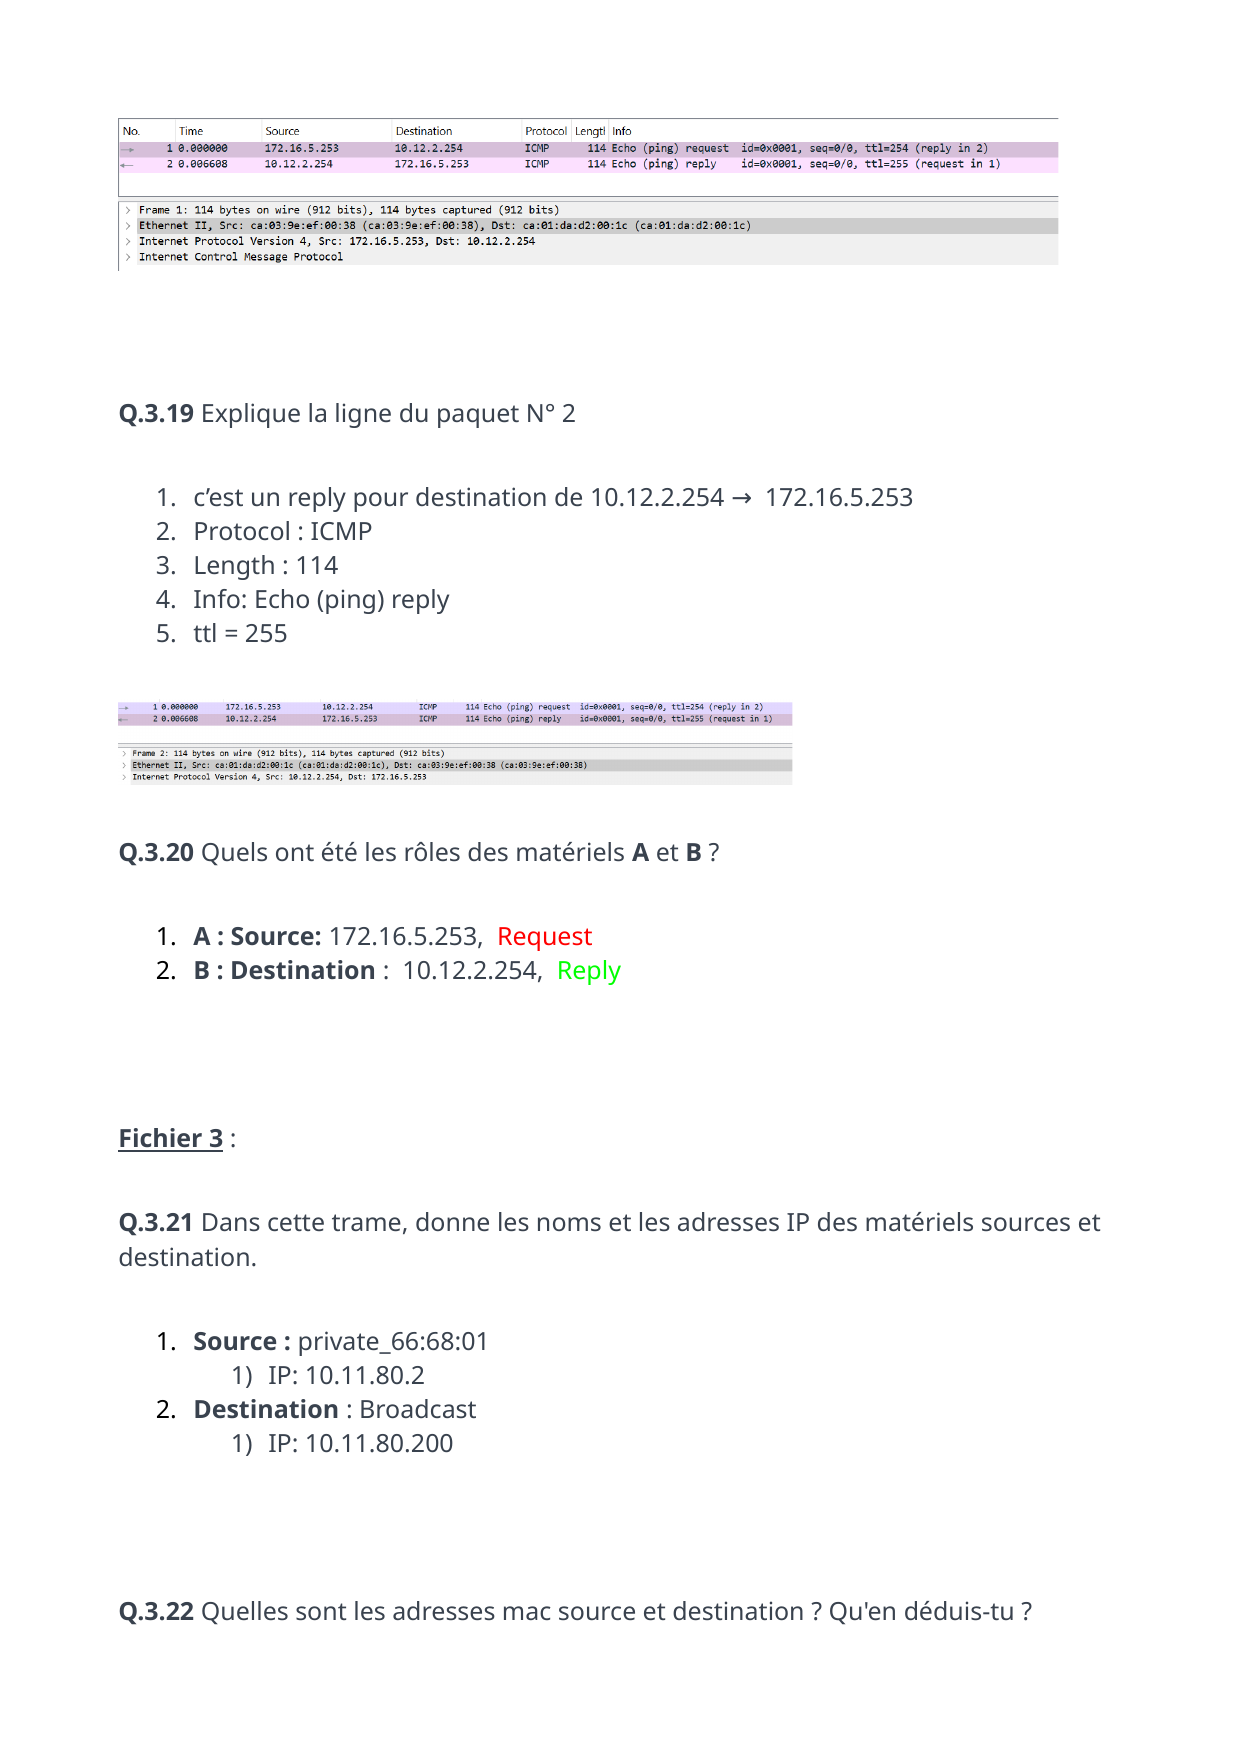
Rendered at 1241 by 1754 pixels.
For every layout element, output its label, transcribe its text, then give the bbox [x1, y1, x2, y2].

picture [118, 118, 1059, 271]
text Q.3.20 Quels ont été les rôles des matériels A et B ? [118, 835, 1122, 869]
list c’est un reply pour destination de 10.12.2.254 → 172.16.5.253 [156, 479, 1122, 513]
list B : Destination : 10.12.2.254, Reply [156, 953, 1122, 987]
list IP: 10.11.80.200 [231, 1425, 1122, 1459]
list ttl = 255 [156, 616, 1122, 649]
picture [118, 699, 793, 785]
list Destination : Broadcast [156, 1391, 1122, 1425]
list Info: Echo (ping) reply [156, 581, 1122, 616]
text Q.3.21 Dans cette trame, donne les noms et les adresses IP des matériels sources et destination. [118, 1205, 1122, 1273]
list A : Source: 172.16.5.253, Request [156, 919, 1122, 953]
text Fichier 3 : [118, 1121, 1122, 1155]
list IP: 10.11.80.2 [231, 1357, 1122, 1391]
list Length : 114 [156, 547, 1122, 581]
text Q.3.19 Explique la ligne du paquet N° 2 [118, 395, 1122, 429]
list Protocol : ICMP [156, 513, 1122, 547]
text Q.3.22 Quelles sont les adresses mac source et destination ? Qu'en déduis-tu ? [118, 1593, 1122, 1628]
list Source : private_66:68:01 [156, 1323, 1122, 1357]
